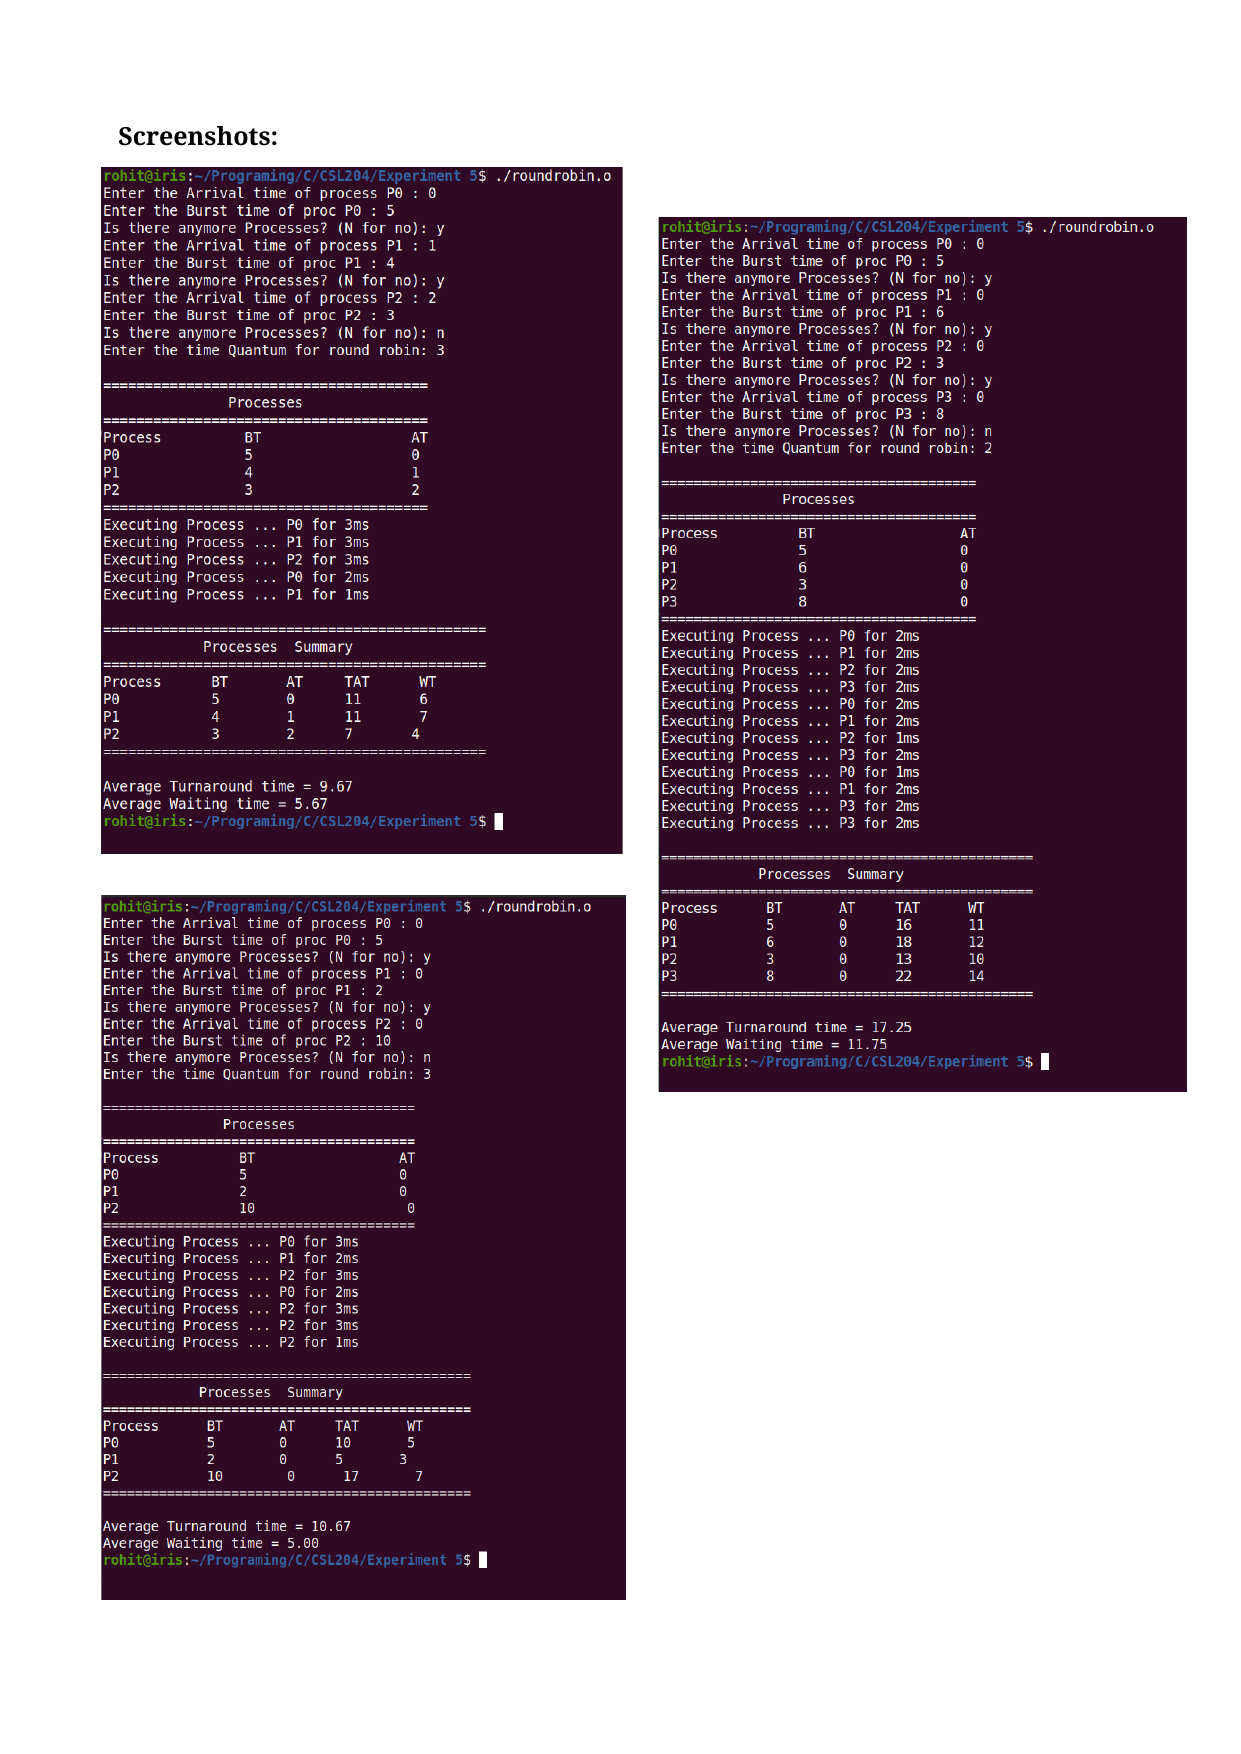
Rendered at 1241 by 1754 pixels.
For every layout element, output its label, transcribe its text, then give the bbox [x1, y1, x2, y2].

text Screenshots: [118, 118, 1122, 152]
picture [658, 217, 1187, 1092]
picture [101, 167, 623, 854]
picture [101, 895, 626, 1600]
